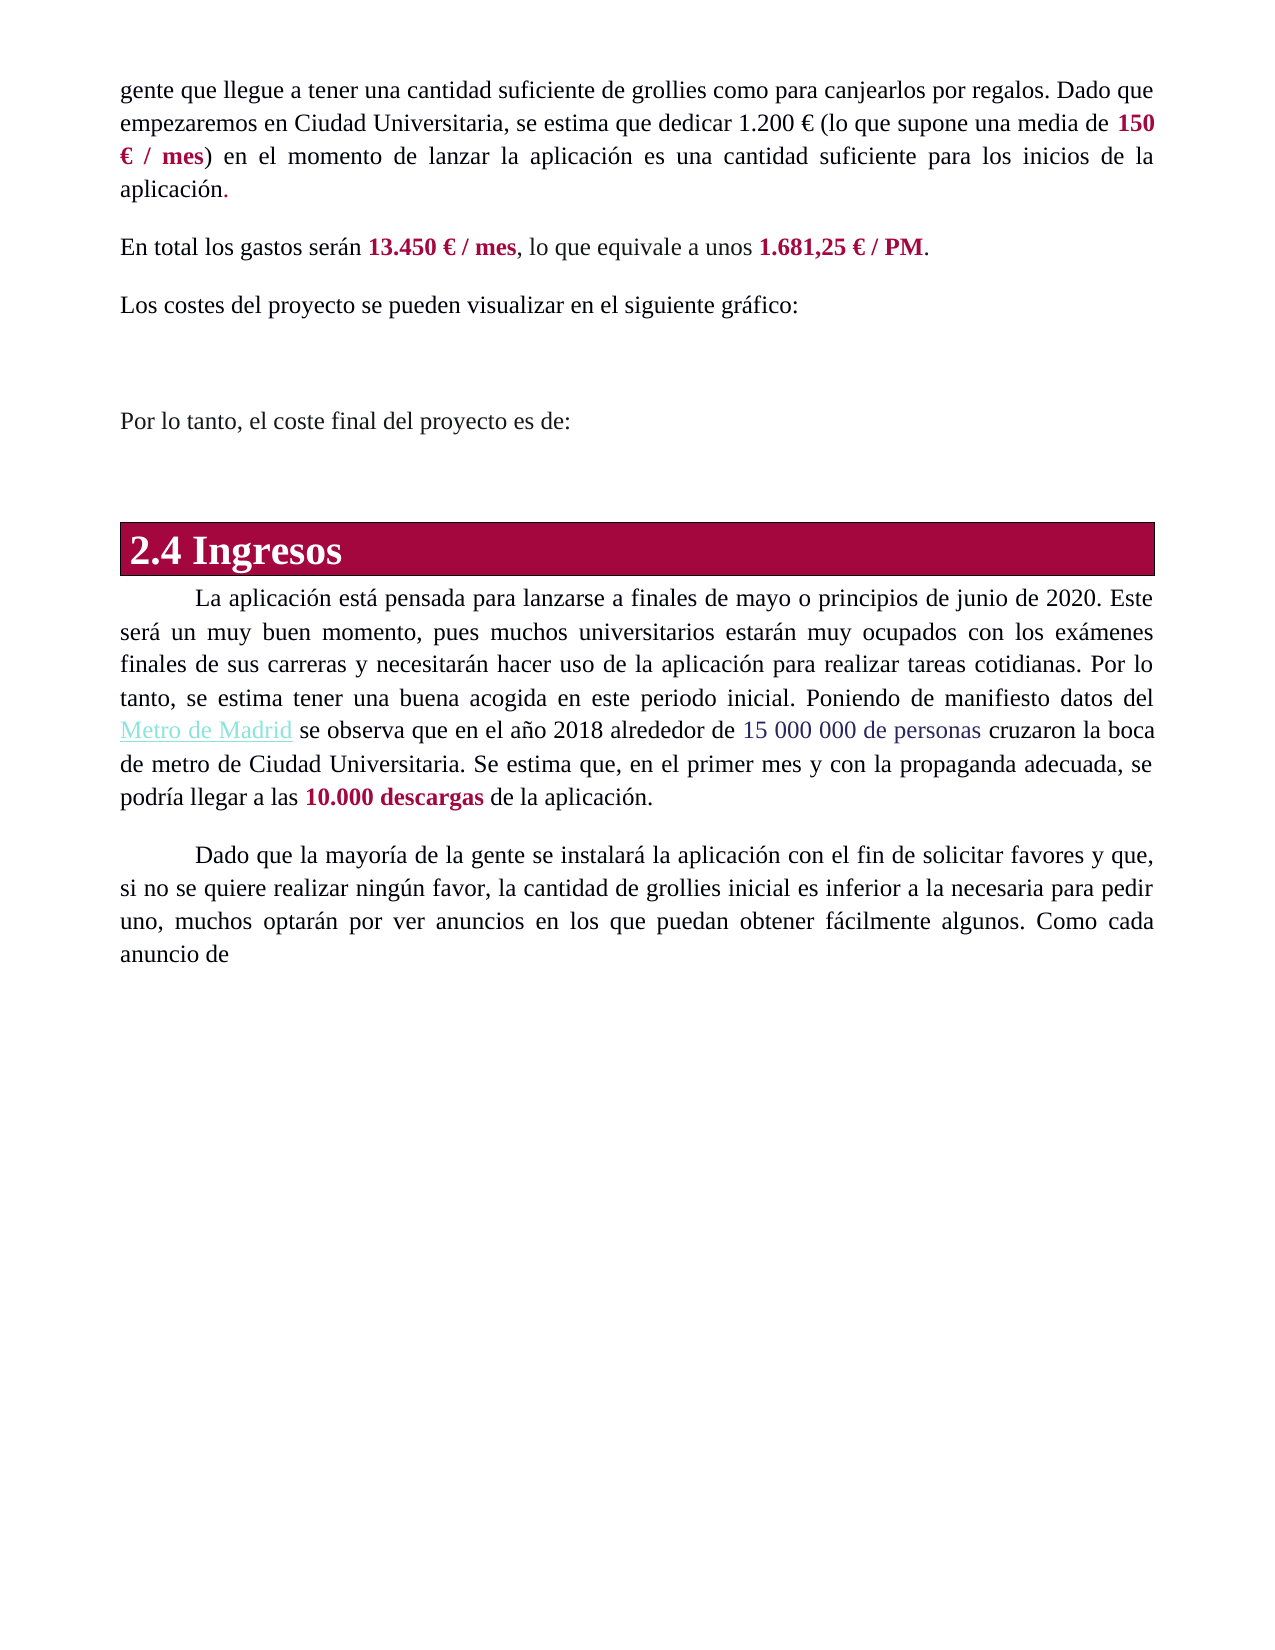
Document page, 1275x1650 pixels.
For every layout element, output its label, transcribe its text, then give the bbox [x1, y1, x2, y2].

text La aplicación está pensada para lanzarse a finales de mayo o principios de junio de 2020. Este será un muy buen momento, pues muchos universitarios estarán muy ocupados con los exámenes finales de sus carreras y necesitarán hacer uso de la aplicación para realizar tareas cotidianas. Por lo tanto, se estima tener una buena acogida en este periodo inicial. Poniendo de manifiesto datos del Metro de Madrid se observa que en el año 2018 alrededor de 15 000 000 de personas cruzaron la boca de metro de Ciudad Universitaria. Se estima que, en el primer mes y con la propaganda adecuada, se podría llegar a las 10.000 descargas de la aplicación. [120, 583, 1155, 810]
text Los costes del proyecto se pueden visualizar en el siguiente gráfico: [120, 290, 1155, 319]
text Dado que la mayoría de la gente se instalará la aplicación con el fin de solicitar favores y que, si no se quiere realizar ningún favor, la cantidad de grollies inicial es inferior a la necesaria para pedir uno, muchos optarán por ver anuncios en los que puedan obtener fácilmente algunos. Como cada anuncio de [120, 840, 1155, 967]
text Por lo tanto, el coste final del proyecto es de: [120, 406, 1155, 435]
text gente que llegue a tener una cantidad suficiente de grollies como para canjearlos por regalos. Dado que empezaremos en Ciudad Universitaria, se estima que dedicar 1.200 € (lo que supone una media de 150 € / mes) en el momento de lanzar la aplicación es una cantidad suficiente para los inicios de la aplicación. [120, 75, 1155, 203]
text En total los gastos serán 13.450 € / mes, lo que equivale a unos 1.681,25 € / PM. [120, 232, 1155, 261]
subtitle 2.4 Ingresos [121, 523, 1154, 575]
